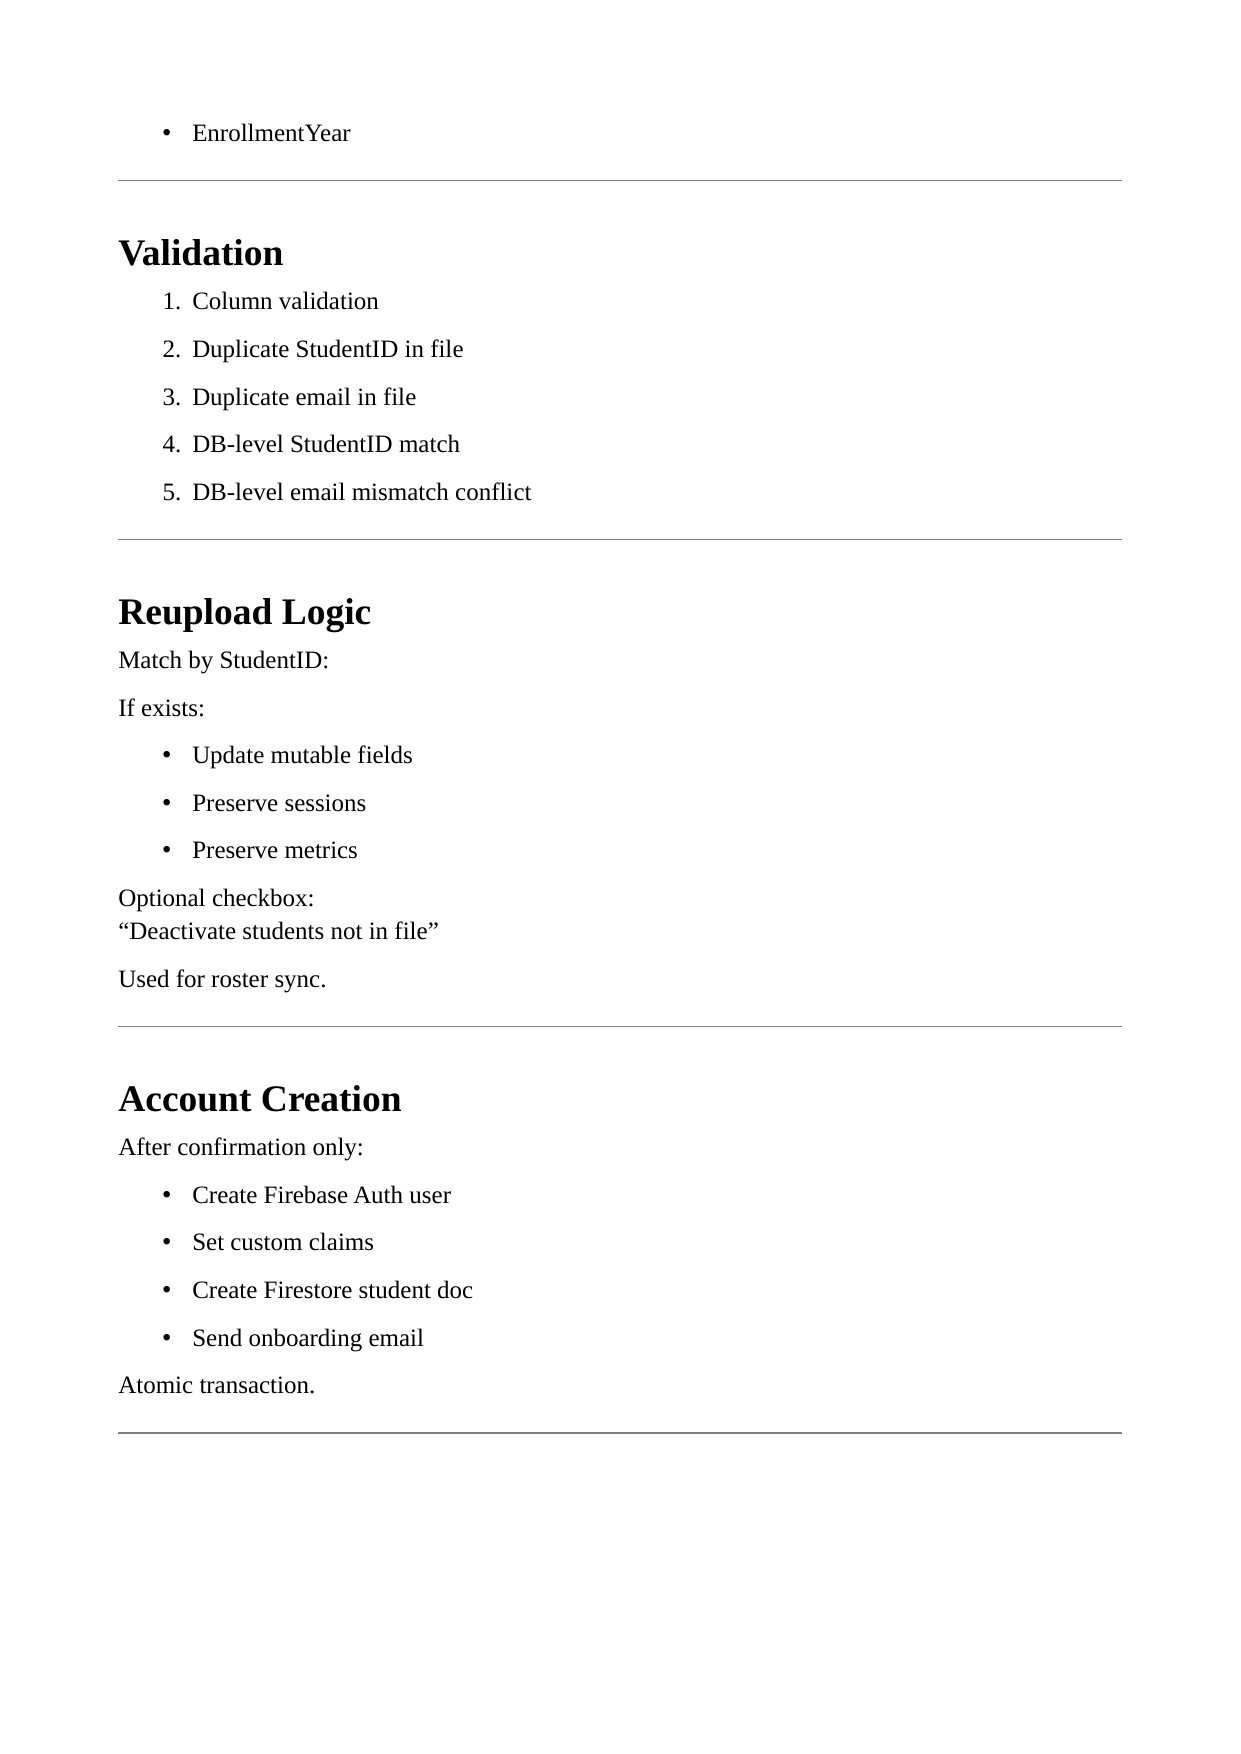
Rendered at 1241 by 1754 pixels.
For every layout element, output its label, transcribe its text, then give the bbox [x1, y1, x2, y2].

list EnrollmentYear [162, 118, 1122, 147]
list Duplicate StudentID in file [162, 334, 1122, 363]
list DB-level email mismatch conflict [162, 477, 1122, 506]
text Match by StudentID: [118, 645, 1122, 674]
list DB-level StudentID match [162, 429, 1122, 458]
list Create Firestore student doc [162, 1275, 1122, 1304]
list Preserve sessions [162, 788, 1122, 817]
text After confirmation only: [118, 1132, 1122, 1161]
list Set custom claims [162, 1227, 1122, 1256]
text Used for roster sync. [118, 964, 1122, 993]
list Update mutable fields [162, 740, 1122, 769]
list Column validation [162, 286, 1122, 315]
list Create Firebase Auth user [162, 1180, 1122, 1208]
list Duplicate email in file [162, 382, 1122, 410]
text Optional checkbox: “Deactivate students not in file” [118, 883, 1122, 945]
subtitle Validation [118, 231, 1122, 274]
subtitle Reupload Logic [118, 589, 1122, 633]
list Preserve metrics [162, 836, 1122, 864]
text Atomic transaction. [118, 1370, 1122, 1399]
subtitle Account Creation [118, 1077, 1122, 1120]
text If exists: [118, 693, 1122, 722]
list Send onboarding email [162, 1323, 1122, 1351]
